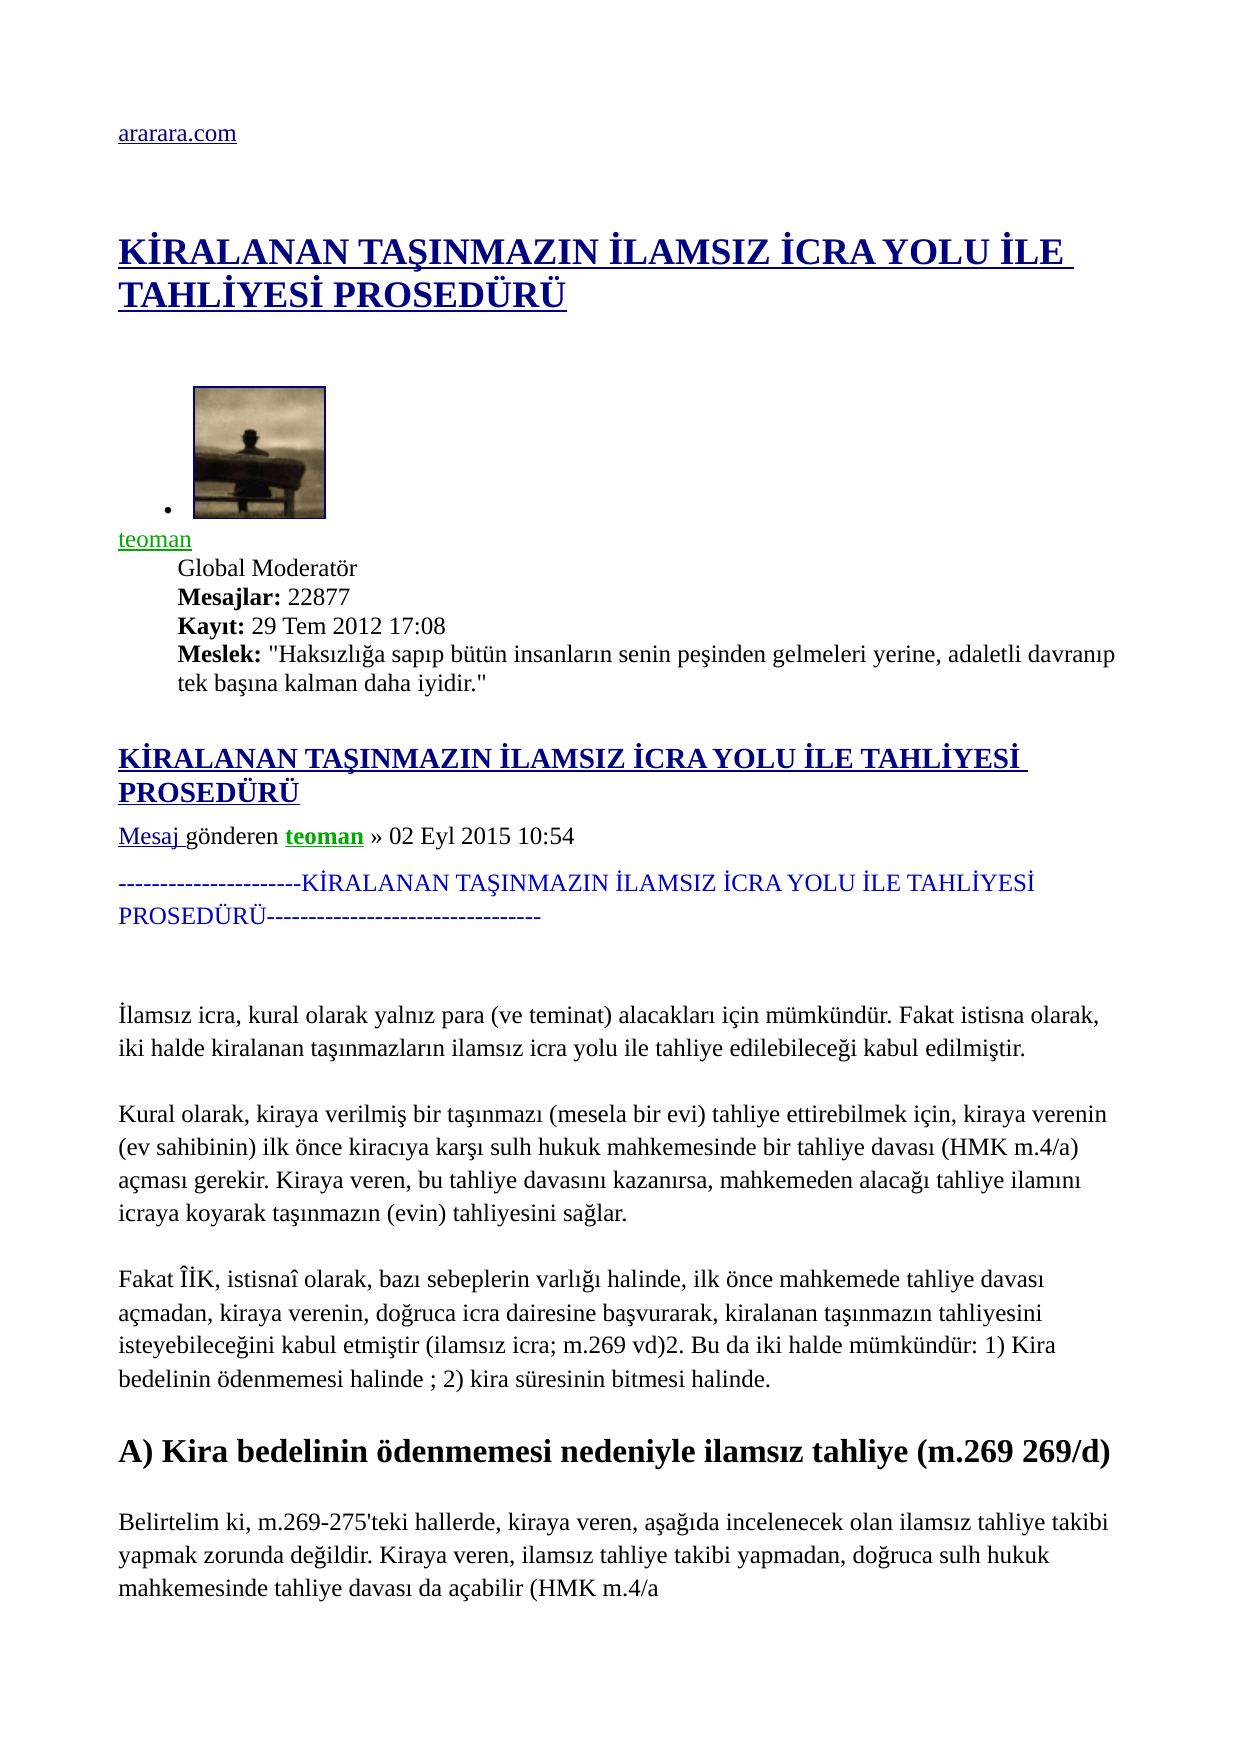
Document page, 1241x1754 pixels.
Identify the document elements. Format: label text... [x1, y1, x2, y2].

subtitle KİRALANAN TAŞINMAZIN İLAMSIZ İCRA YOLU İLE TAHLİYESİ PROSEDÜRÜ [118, 229, 1122, 316]
list Global Moderatör [177, 553, 1122, 582]
picture [195, 388, 324, 518]
list Kayıt: 29 Tem 2012 17:08 [177, 611, 1122, 639]
text Mesaj gönderen teoman » 02 Eyl 2015 10:54 [118, 821, 1122, 849]
list Meslek: "Haksızlığa sapıp bütün insanların senin peşinden gelmeleri yerine, adaletli davranıp tek başına kalman daha iyidir." [177, 639, 1122, 697]
subtitle KİRALANAN TAŞINMAZIN İLAMSIZ İCRA YOLU İLE TAHLİYESİ PROSEDÜRÜ [118, 741, 1122, 808]
text ----------------------KİRALANAN TAŞINMAZIN İLAMSIZ İCRA YOLU İLE TAHLİYESİ PROSEDÜRÜ--------------------------------- İlamsız icra, kural olarak yalnız para (ve teminat) alacakları için mümkündür. Fakat istisna olarak, iki halde kiralanan taşınmazların ilamsız icra yolu ile tahliye edilebileceği kabul edilmiştir. Kural olarak, kiraya verilmiş bir taşınmazı (mesela bir evi) tahliye ettirebilmek için, kiraya verenin (ev sahibinin) ilk önce kiracıya karşı sulh hukuk mahkemesinde bir tahliye davası (HMK m.4/a) açması gerekir. Kiraya veren, bu tahliye davasını kazanırsa, mahkemeden alacağı tahliye ilamını icraya koyarak taşınmazın (evin) tahliyesini sağlar. Fakat ÎİK, istisnaî olarak, bazı sebeplerin varlığı halinde, ilk önce mahkemede tahliye davası açmadan, kiraya verenin, doğruca icra dairesine başvurarak, kiralanan taşınmazın tahliyesini isteyebileceğini kabul etmiştir (ilamsız icra; m.269 vd)2. Bu da iki halde mümkündür: 1) Kira bedelinin ödenmemesi halinde ; 2) kira süresinin bitmesi halinde. A) Kira bedelinin ödenmemesi nedeniyle ilamsız tahliye (m.269 269/d) Belirtelim ki, m.269-275'teki hallerde, kiraya veren, aşağıda incelenecek olan ilamsız tahliye takibi yapmak zorunda değildir. Kiraya veren, ilamsız tahliye takibi yapmadan, doğruca sulh hukuk mahkemesinde tahliye davası da açabilir (HMK m.4/a [118, 868, 1122, 1634]
subtitle teoman [118, 524, 1122, 553]
list Mesajlar: 22877 [177, 582, 1122, 611]
text ararara.com [118, 118, 1122, 147]
